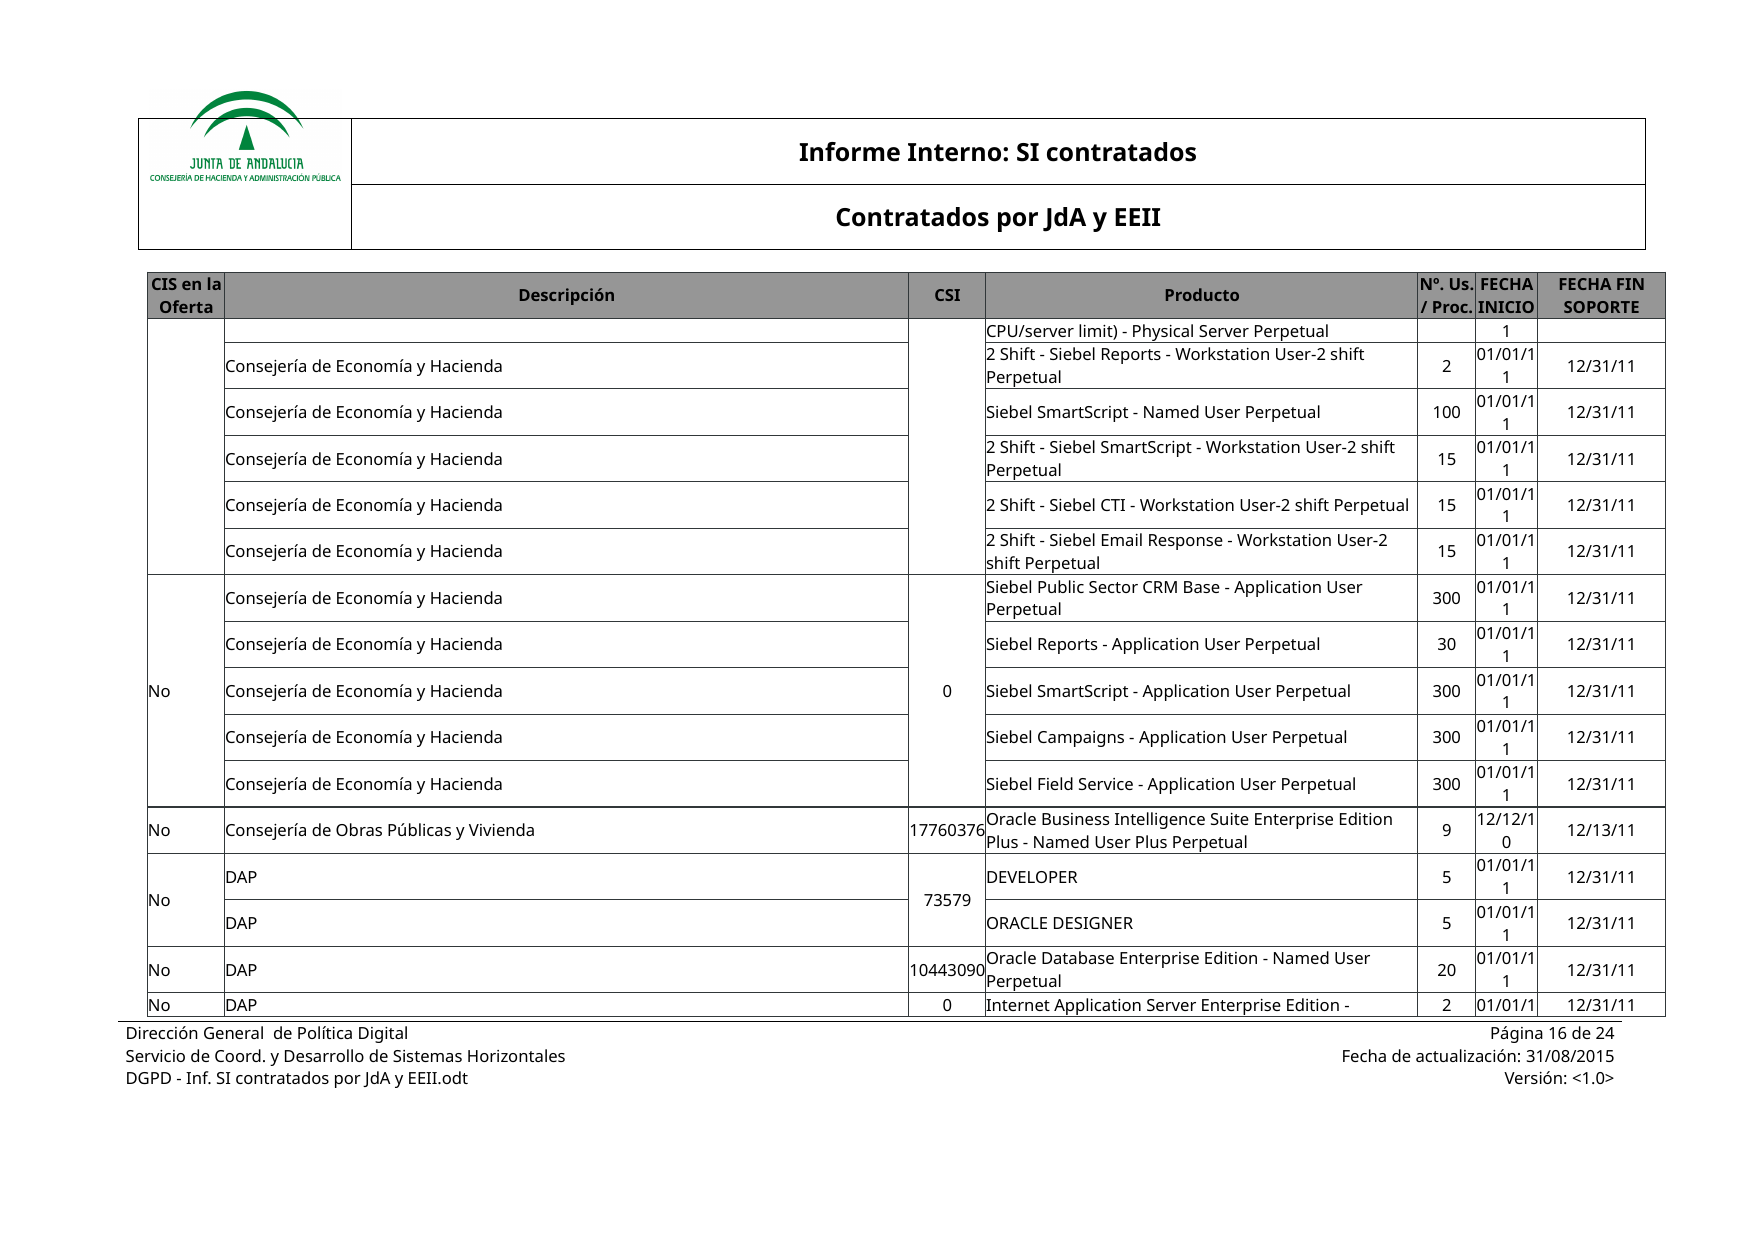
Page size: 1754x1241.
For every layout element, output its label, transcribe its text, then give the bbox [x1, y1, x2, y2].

table_cell Consejería de Economía y Hacienda [225, 343, 908, 388]
table_cell 15 [1418, 482, 1475, 528]
picture [149, 119, 342, 182]
table_cell 31/12/11 [1538, 575, 1665, 621]
table_cell 9 [1418, 808, 1475, 853]
table_cell DAP [225, 854, 908, 899]
table_cell 01/01/11 [1476, 622, 1537, 667]
table_cell 5 [1418, 900, 1475, 946]
table_cell 10443090 [909, 947, 985, 992]
table_cell Internet Application Server Enterprise Edition [986, 993, 1417, 1016]
table_cell 31/12/11 [1538, 343, 1665, 388]
table_cell 31/12/11 [1538, 529, 1665, 574]
table_cell 12/12/10 [1476, 808, 1537, 853]
table_cell 01/01/11 [1476, 389, 1537, 435]
table_cell 1 [1476, 319, 1537, 342]
table_cell Consejería de Obras Públicas y Vivienda [225, 808, 908, 853]
table_cell 01/01/11 [1476, 761, 1537, 806]
table_cell No [148, 575, 224, 806]
table_cell [909, 319, 985, 574]
table_cell 31/12/11 [1538, 389, 1665, 435]
table_cell Consejería de Economía y Hacienda [225, 575, 908, 621]
table_cell 01/01/11 [1476, 529, 1537, 574]
table_cell 2 [1418, 343, 1475, 388]
table_cell 2 Shift - Siebel CTI - Workstation User-2 shift Perpetual [986, 482, 1417, 528]
table_cell DAP [225, 993, 908, 1016]
table_header Nº. Us. / Proc. [1418, 273, 1475, 318]
table_cell 2 Shift - Siebel SmartScript - Workstation User-2 shift Perpetual [986, 436, 1417, 481]
table_cell 31/12/11 [1538, 947, 1665, 992]
table_cell 15 [1418, 436, 1475, 481]
table_cell Consejería de Economía y Hacienda [225, 482, 908, 528]
table_cell 2 Shift - Siebel Email Response - Workstation User-2 shift Perpetual [986, 529, 1417, 574]
table_cell 31/12/11 [1538, 715, 1665, 760]
table_cell 31/12/11 [1538, 761, 1665, 806]
table_header Producto [986, 273, 1417, 318]
table_cell 01/01/11 [1476, 668, 1537, 713]
table_cell 01/01/11 [1476, 482, 1537, 528]
table_header FECHA FIN SOPORTE [1538, 273, 1665, 318]
table_cell No [148, 808, 224, 853]
table_cell ORACLE DESIGNER [986, 900, 1417, 946]
table_cell 300 [1418, 575, 1475, 621]
table_cell 100 [1418, 389, 1475, 435]
table_cell 15 [1418, 529, 1475, 574]
table_cell Consejería de Economía y Hacienda [225, 529, 908, 574]
table_cell Siebel Campaigns - Application User Perpetual [986, 715, 1417, 760]
table_cell 300 [1418, 761, 1475, 806]
table_cell 2 Shift - Siebel Reports - Workstation User-2 shift Perpetual [986, 343, 1417, 388]
table_cell [225, 319, 908, 342]
table_cell Siebel Reports - Application User Perpetual [986, 622, 1417, 667]
table_cell 01/01/11 [1476, 854, 1537, 899]
table_header Descripción [225, 273, 908, 318]
table_cell 0 [909, 993, 985, 1016]
table_cell 31/12/11 [1538, 854, 1665, 899]
table_cell 31/12/11 [1538, 993, 1665, 1016]
table_cell 01/01/1 [1476, 993, 1537, 1016]
table_cell 5 [1418, 854, 1475, 899]
table_cell No [148, 947, 224, 992]
table_cell 300 [1418, 668, 1475, 713]
table_cell 31/12/11 [1538, 668, 1665, 713]
table_cell Siebel Field Service - Application User Perpetual [986, 761, 1417, 806]
table_cell Siebel SmartScript - Application User Perpetual [986, 668, 1417, 713]
table_cell 2 [1418, 993, 1475, 1016]
table_cell 01/01/11 [1476, 715, 1537, 760]
table_cell No [148, 993, 224, 1016]
table_cell 31/12/11 [1538, 622, 1665, 667]
table_header CSI [909, 273, 985, 318]
table_cell [1538, 319, 1665, 342]
table_cell 13/12/11 [1538, 808, 1665, 853]
table_cell Oracle Business Intelligence Suite Enterprise Edition Plus - Named User Plus Perpetual [986, 808, 1417, 853]
table_cell 01/01/11 [1476, 947, 1537, 992]
picture [149, 89, 342, 118]
table_cell Oracle Database Enterprise Edition - Named User Perpetual [986, 947, 1417, 992]
table_cell Consejería de Economía y Hacienda [225, 389, 908, 435]
table_cell No [148, 854, 224, 946]
table_cell 17760376 [909, 808, 985, 853]
table_cell 01/01/11 [1476, 436, 1537, 481]
table_cell 0 [909, 575, 985, 806]
table_cell DEVELOPER [986, 854, 1417, 899]
table_cell 300 [1418, 715, 1475, 760]
table_cell 01/01/11 [1476, 343, 1537, 388]
table_cell 01/01/11 [1476, 575, 1537, 621]
table_header FECHA INICIO [1476, 273, 1537, 318]
table_cell 30 [1418, 622, 1475, 667]
table_cell Consejería de Economía y Hacienda [225, 668, 908, 713]
table_cell 01/01/11 [1476, 900, 1537, 946]
table_cell DAP [225, 947, 908, 992]
table_header CIS en la Oferta [148, 273, 224, 318]
table_cell Consejería de Economía y Hacienda [225, 761, 908, 806]
table_cell 73579 [909, 854, 985, 946]
table_cell 31/12/11 [1538, 436, 1665, 481]
table_cell Consejería de Economía y Hacienda [225, 715, 908, 760]
table_cell Siebel SmartScript - Named User Perpetual [986, 389, 1417, 435]
table_cell Siebel Public Sector CRM Base - Application User Perpetual [986, 575, 1417, 621]
table_cell 31/12/11 [1538, 482, 1665, 528]
table_cell [1418, 319, 1475, 342]
table_cell Consejería de Economía y Hacienda [225, 436, 908, 481]
table_cell Consejería de Economía y Hacienda [225, 622, 908, 667]
table_cell DAP [225, 900, 908, 946]
table_cell 31/12/11 [1538, 900, 1665, 946]
table_cell CPU/server limit) - Physical Server Perpetual [986, 319, 1417, 342]
table_cell [148, 319, 224, 574]
table_cell 20 [1418, 947, 1475, 992]
